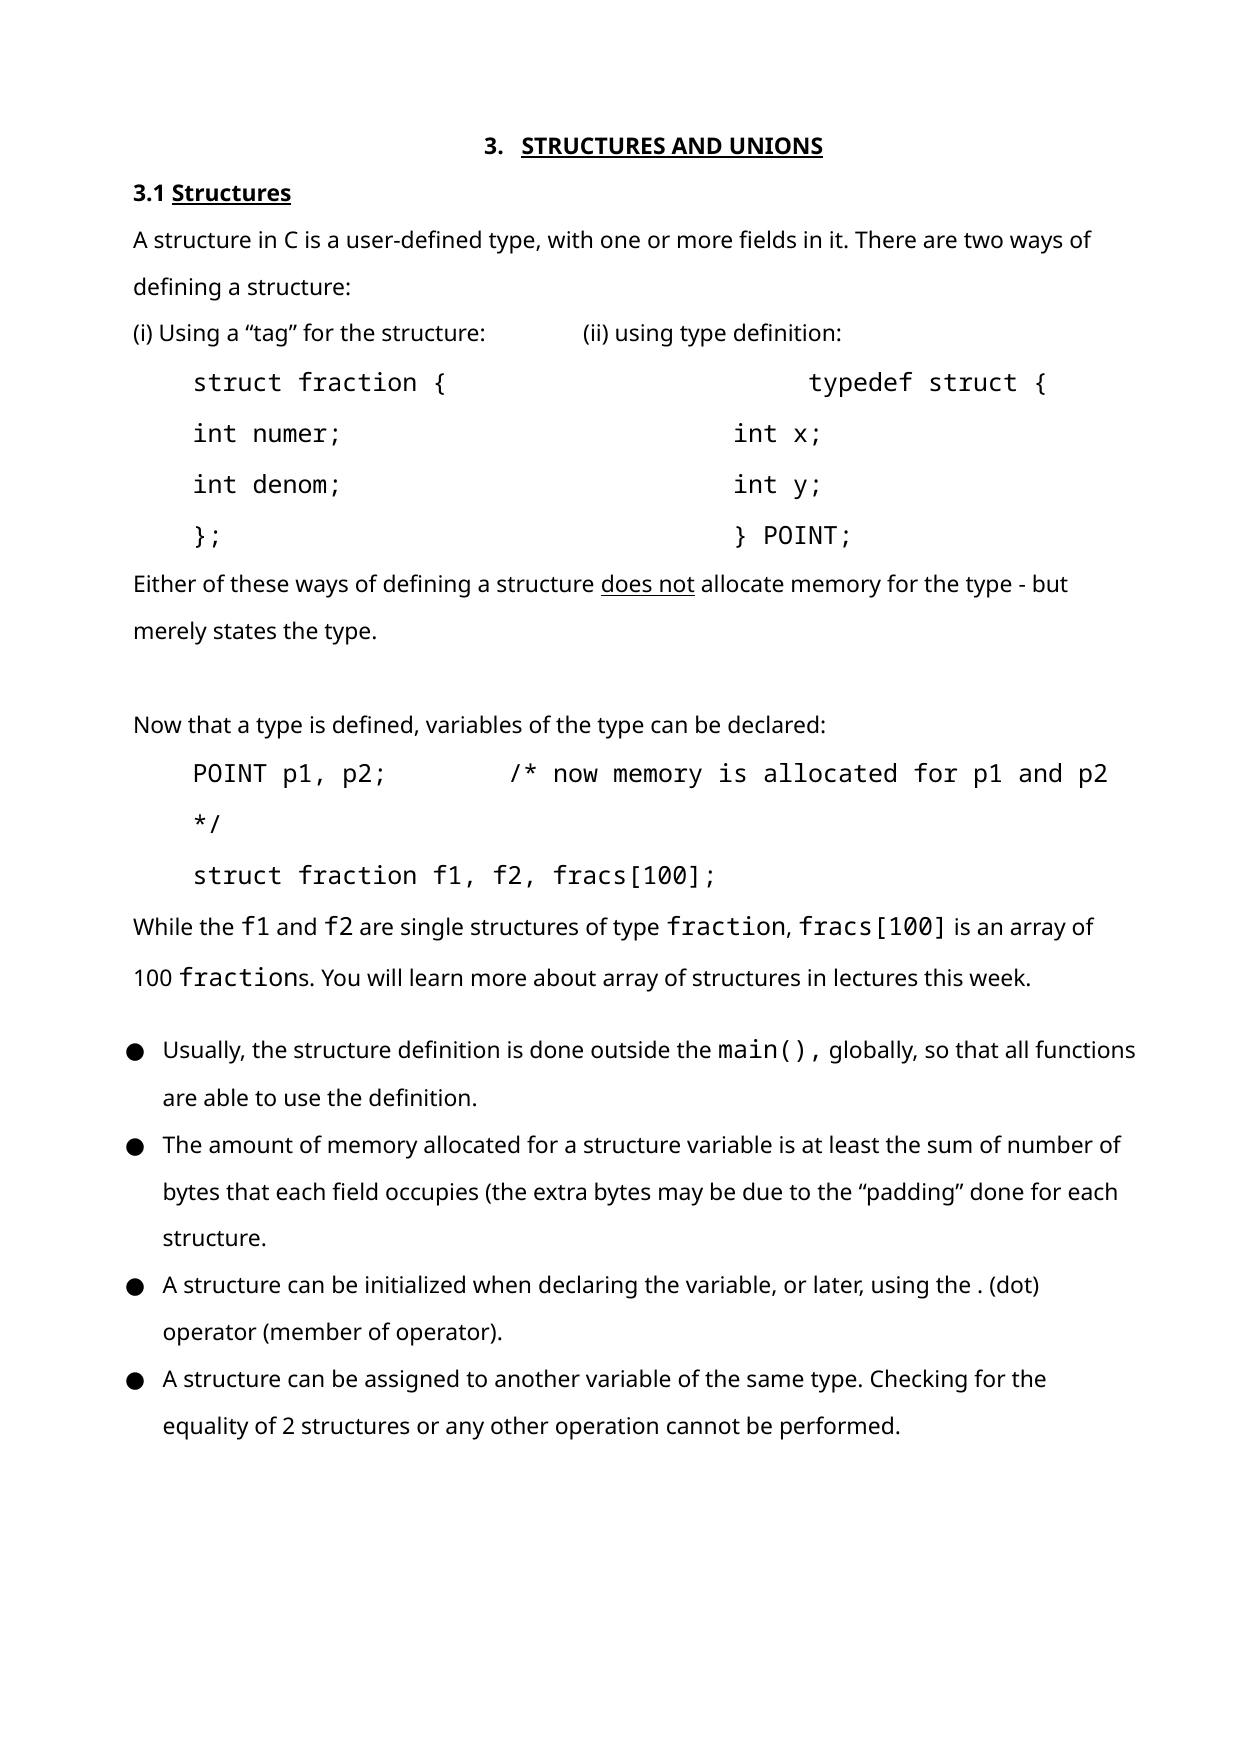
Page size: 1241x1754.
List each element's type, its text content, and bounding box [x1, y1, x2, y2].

text Now that a type is defined, variables of the type can be declared: [133, 709, 1137, 740]
text int numer; int x; [192, 415, 1137, 449]
text POINT p1, p2; /* now memory is allocated for p1 and p2 */ [192, 756, 1137, 841]
text A structure in C is a user-defined type, with one or more fields in it. There are two ways of defining a structure: [133, 224, 1137, 302]
text (i) Using a “tag” for the structure: (ii) using type definition: [133, 317, 1137, 349]
text }; } POINT; [192, 517, 1137, 551]
text 3.1 Structures [133, 177, 1137, 208]
text struct fraction f1, f2, fracs[100]; [192, 858, 1137, 892]
text int denom; int y; [192, 466, 1137, 500]
text struct fraction { typedef struct { [192, 364, 1137, 398]
text Either of these ways of defining a structure does not allocate memory for the type - but merely states the type. [133, 568, 1137, 647]
list STRUCTURES AND UNIONS [170, 130, 1137, 161]
list The amount of memory allocated for a structure variable is at least the sum of number of bytes that each field occupies (the extra bytes may be due to the “padding” done for each structure. [125, 1128, 1137, 1253]
list Usually, the structure definition is done outside the main(), globally, so that all functions are able to use the definition. [125, 1032, 1137, 1113]
list A structure can be initialized when declaring the variable, or later, using the . (dot) operator (member of operator). [125, 1269, 1137, 1347]
text While the f1 and f2 are single structures of type fraction, fracs[100] is an array of 100 fractions. You will learn more about array of structures in lectures this week. [133, 909, 1137, 994]
list A structure can be assigned to another variable of the same type. Checking for the equality of 2 structures or any other operation cannot be performed. [125, 1363, 1137, 1441]
